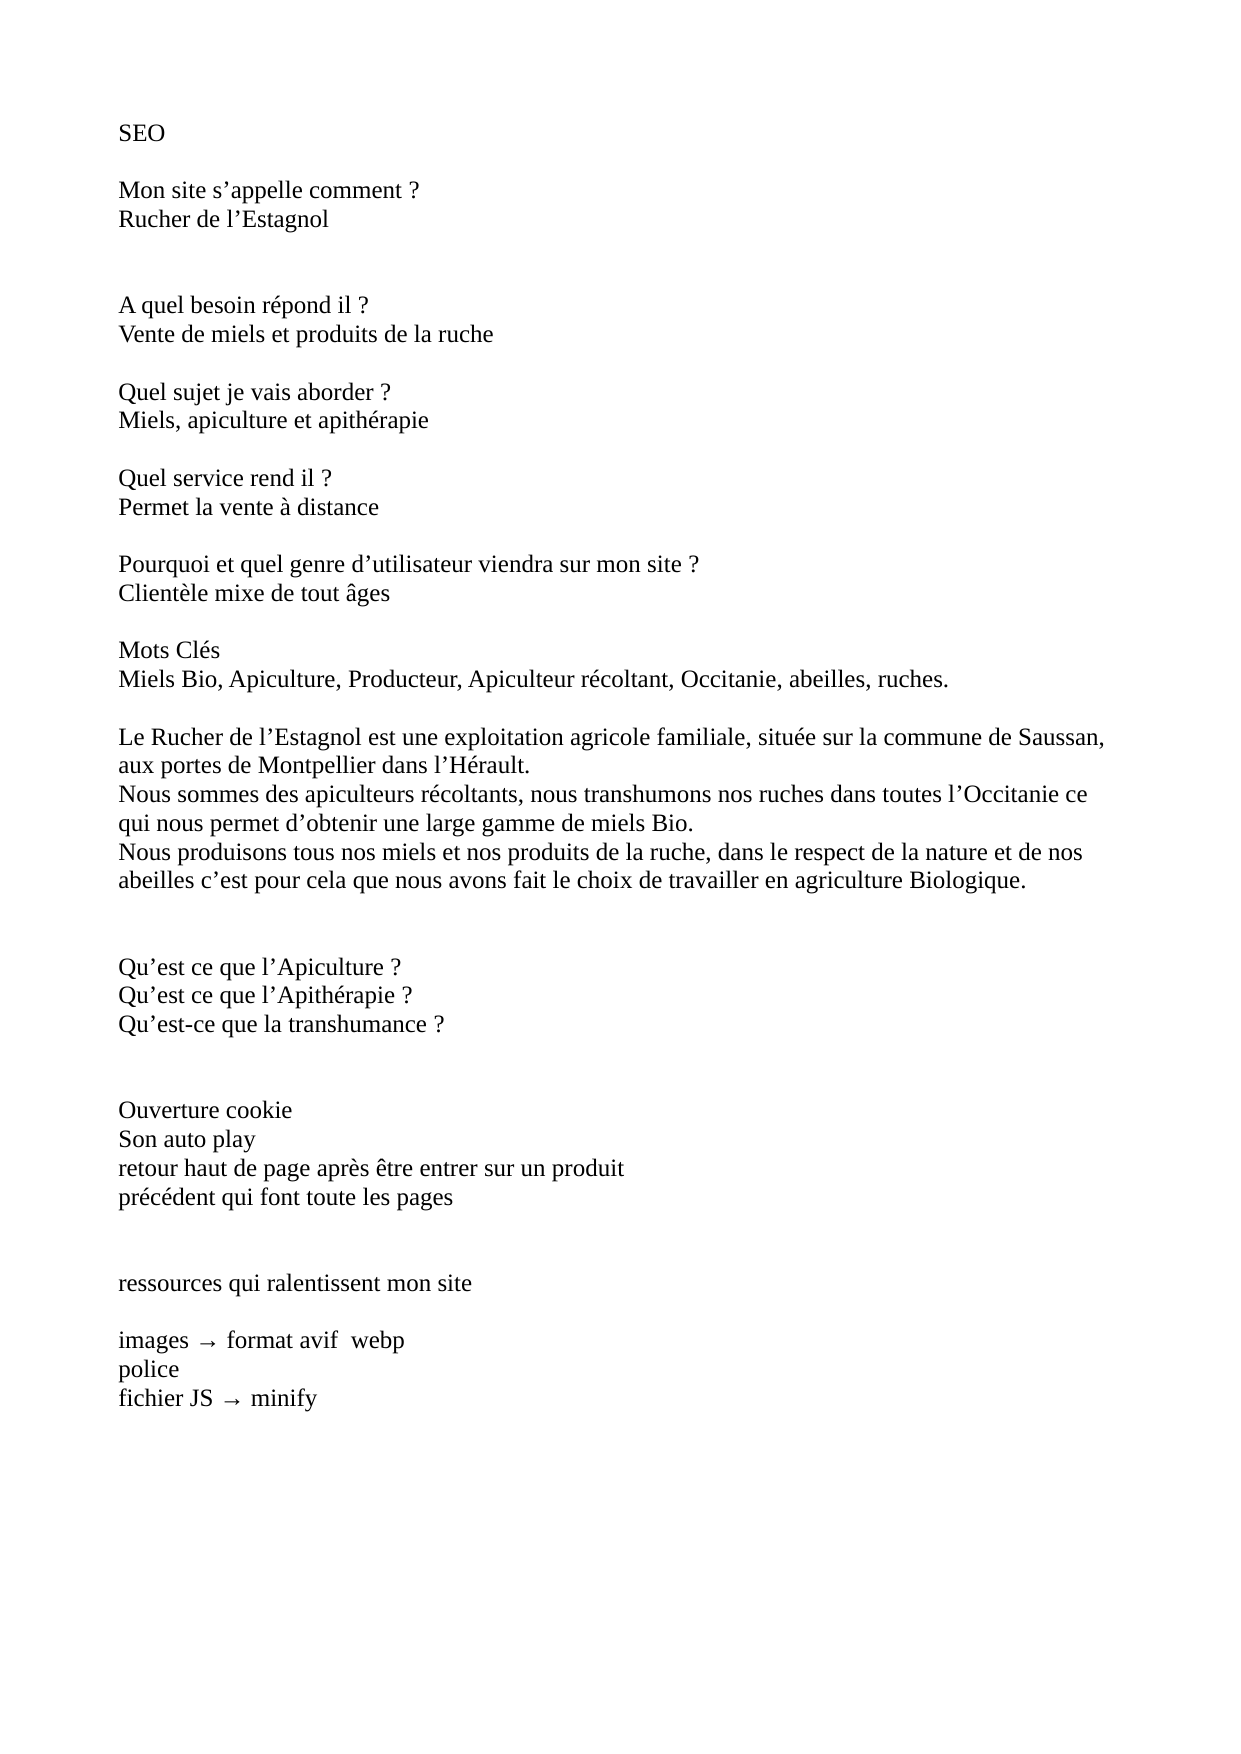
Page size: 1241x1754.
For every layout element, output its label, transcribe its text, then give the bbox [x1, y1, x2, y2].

text précédent qui font toute les pages [118, 1182, 1122, 1211]
text Le Rucher de l’Estagnol est une exploitation agricole familiale, située sur la commune de Saussan, aux portes de Montpellier dans l’Hérault. [118, 722, 1122, 779]
text police [118, 1354, 1122, 1383]
text Nous sommes des apiculteurs récoltants, nous transhumons nos ruches dans toutes l’Occitanie ce qui nous permet d’obtenir une large gamme de miels Bio. [118, 779, 1122, 837]
text Nous produisons tous nos miels et nos produits de la ruche, dans le respect de la nature et de nos abeilles c’est pour cela que nous avons fait le choix de travailler en agriculture Biologique. [118, 837, 1122, 894]
text A quel besoin répond il ? [118, 291, 1122, 319]
text images → format avif webp [118, 1326, 1122, 1354]
text Vente de miels et produits de la ruche [118, 319, 1122, 348]
text Mots Clés [118, 636, 1122, 664]
text Ouverture cookie [118, 1096, 1122, 1124]
text Qu’est ce que l’Apithérapie ? [118, 981, 1122, 1009]
text Quel sujet je vais aborder ? [118, 377, 1122, 406]
text retour haut de page après être entrer sur un produit [118, 1153, 1122, 1182]
text Son auto play [118, 1124, 1122, 1153]
text ressources qui ralentissent mon site [118, 1268, 1122, 1297]
text Clientèle mixe de tout âges [118, 578, 1122, 607]
text Mon site s’appelle comment ? [118, 176, 1122, 204]
text SEO [118, 118, 1122, 147]
text Qu’est-ce que la transhumance ? [118, 1009, 1122, 1038]
text Quel service rend il ? [118, 463, 1122, 492]
text Permet la vente à distance [118, 492, 1122, 521]
text Pourquoi et quel genre d’utilisateur viendra sur mon site ? [118, 549, 1122, 578]
text fichier JS → minify [118, 1383, 1122, 1412]
text Miels, apiculture et apithérapie [118, 406, 1122, 434]
text Qu’est ce que l’Apiculture ? [118, 952, 1122, 981]
text Rucher de l’Estagnol [118, 204, 1122, 233]
text Miels Bio, Apiculture, Producteur, Apiculteur récoltant, Occitanie, abeilles, ruches. [118, 664, 1122, 693]
